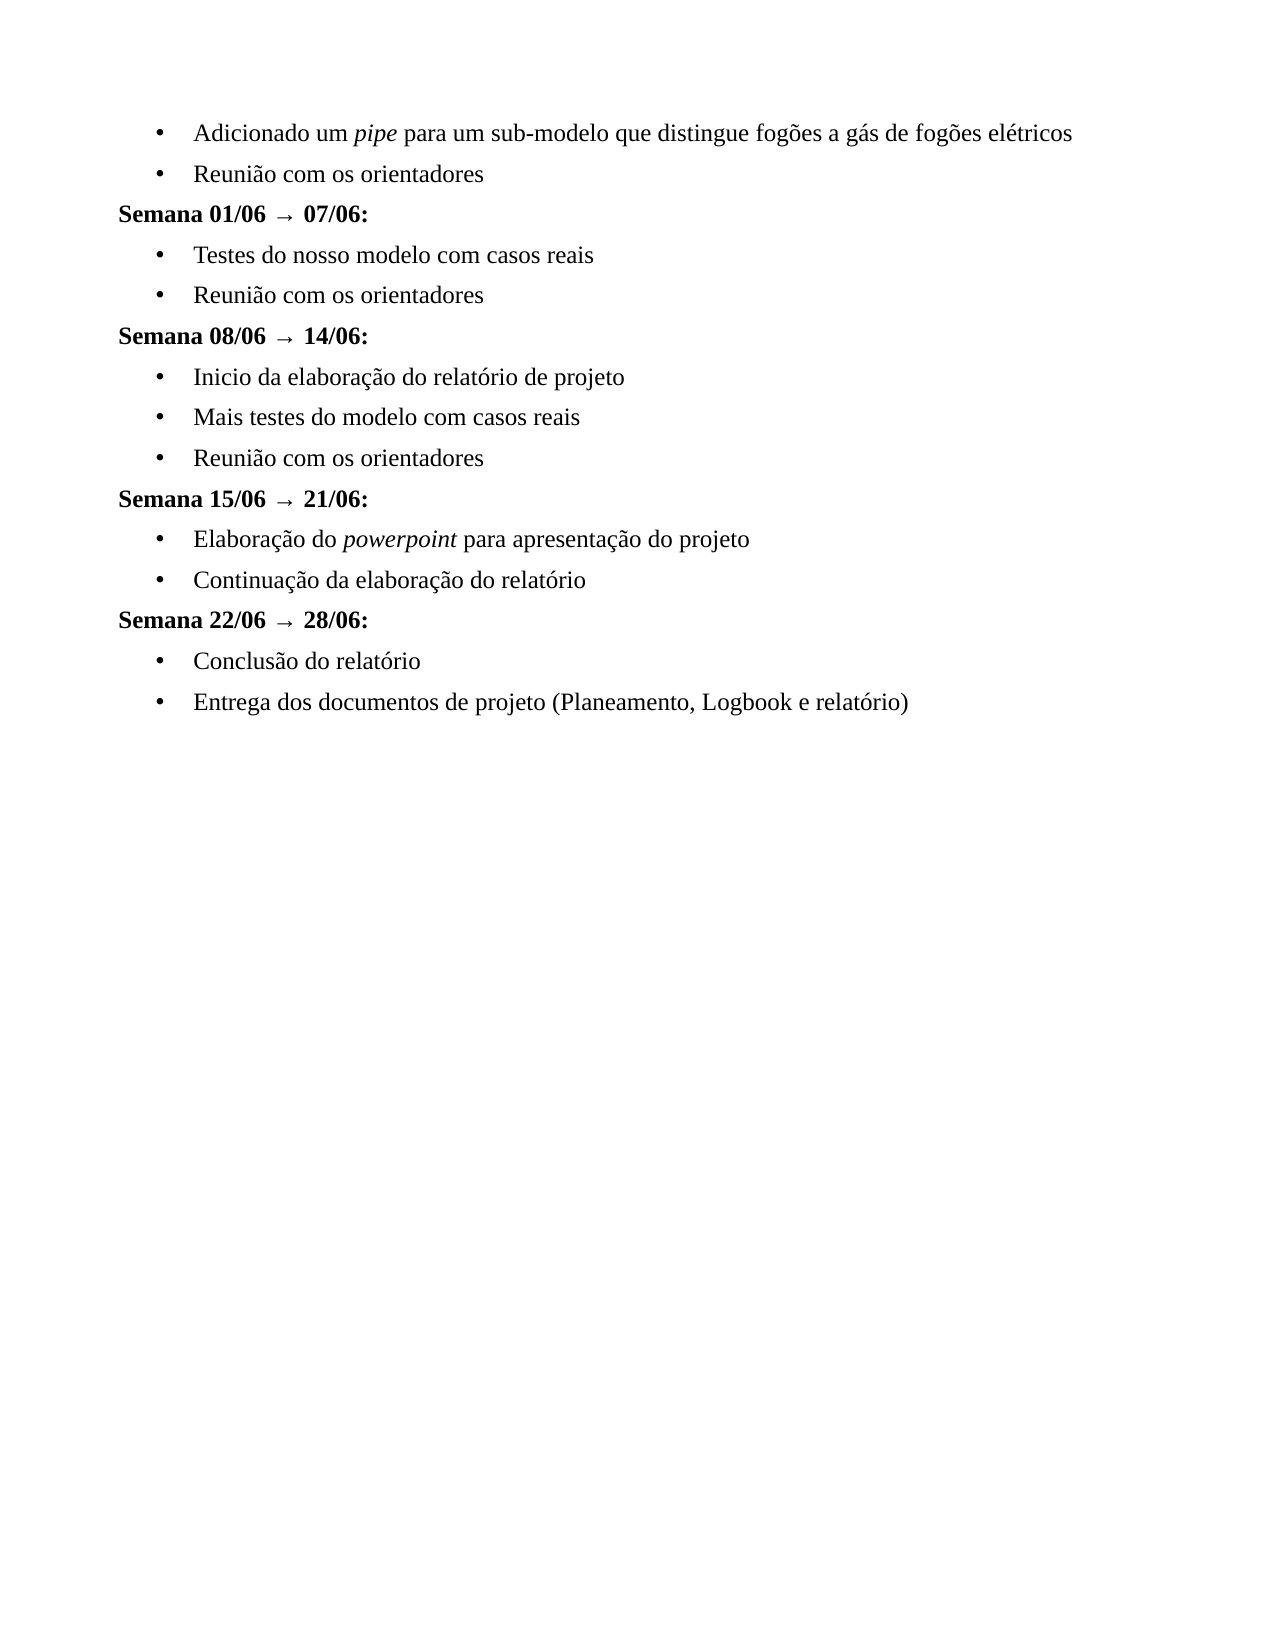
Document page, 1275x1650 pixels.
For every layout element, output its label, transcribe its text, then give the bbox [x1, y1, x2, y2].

list Reunião com os orientadores [156, 443, 1157, 472]
list Testes do nosso modelo com casos reais [156, 240, 1157, 269]
list Continuação da elaboração do relatório [156, 565, 1157, 594]
list Mais testes do modelo com casos reais [156, 402, 1157, 431]
list Inicio da elaboração do relatório de projeto [156, 362, 1157, 391]
text Semana 01/06 → 07/06: [118, 199, 1157, 228]
list Adicionado um pipe para um sub-modelo que distingue fogões a gás de fogões elétricos [156, 118, 1157, 147]
list Conclusão do relatório [156, 646, 1157, 675]
list Entrega dos documentos de projeto (Planeamento, Logbook e relatório) [156, 687, 1157, 716]
text Semana 15/06 → 21/06: [118, 484, 1157, 512]
list Elaboração do powerpoint para apresentação do projeto [156, 524, 1157, 553]
list Reunião com os orientadores [156, 281, 1157, 309]
list Reunião com os orientadores [156, 159, 1157, 187]
text Semana 08/06 → 14/06: [118, 321, 1157, 350]
text Semana 22/06 → 28/06: [118, 606, 1157, 634]
